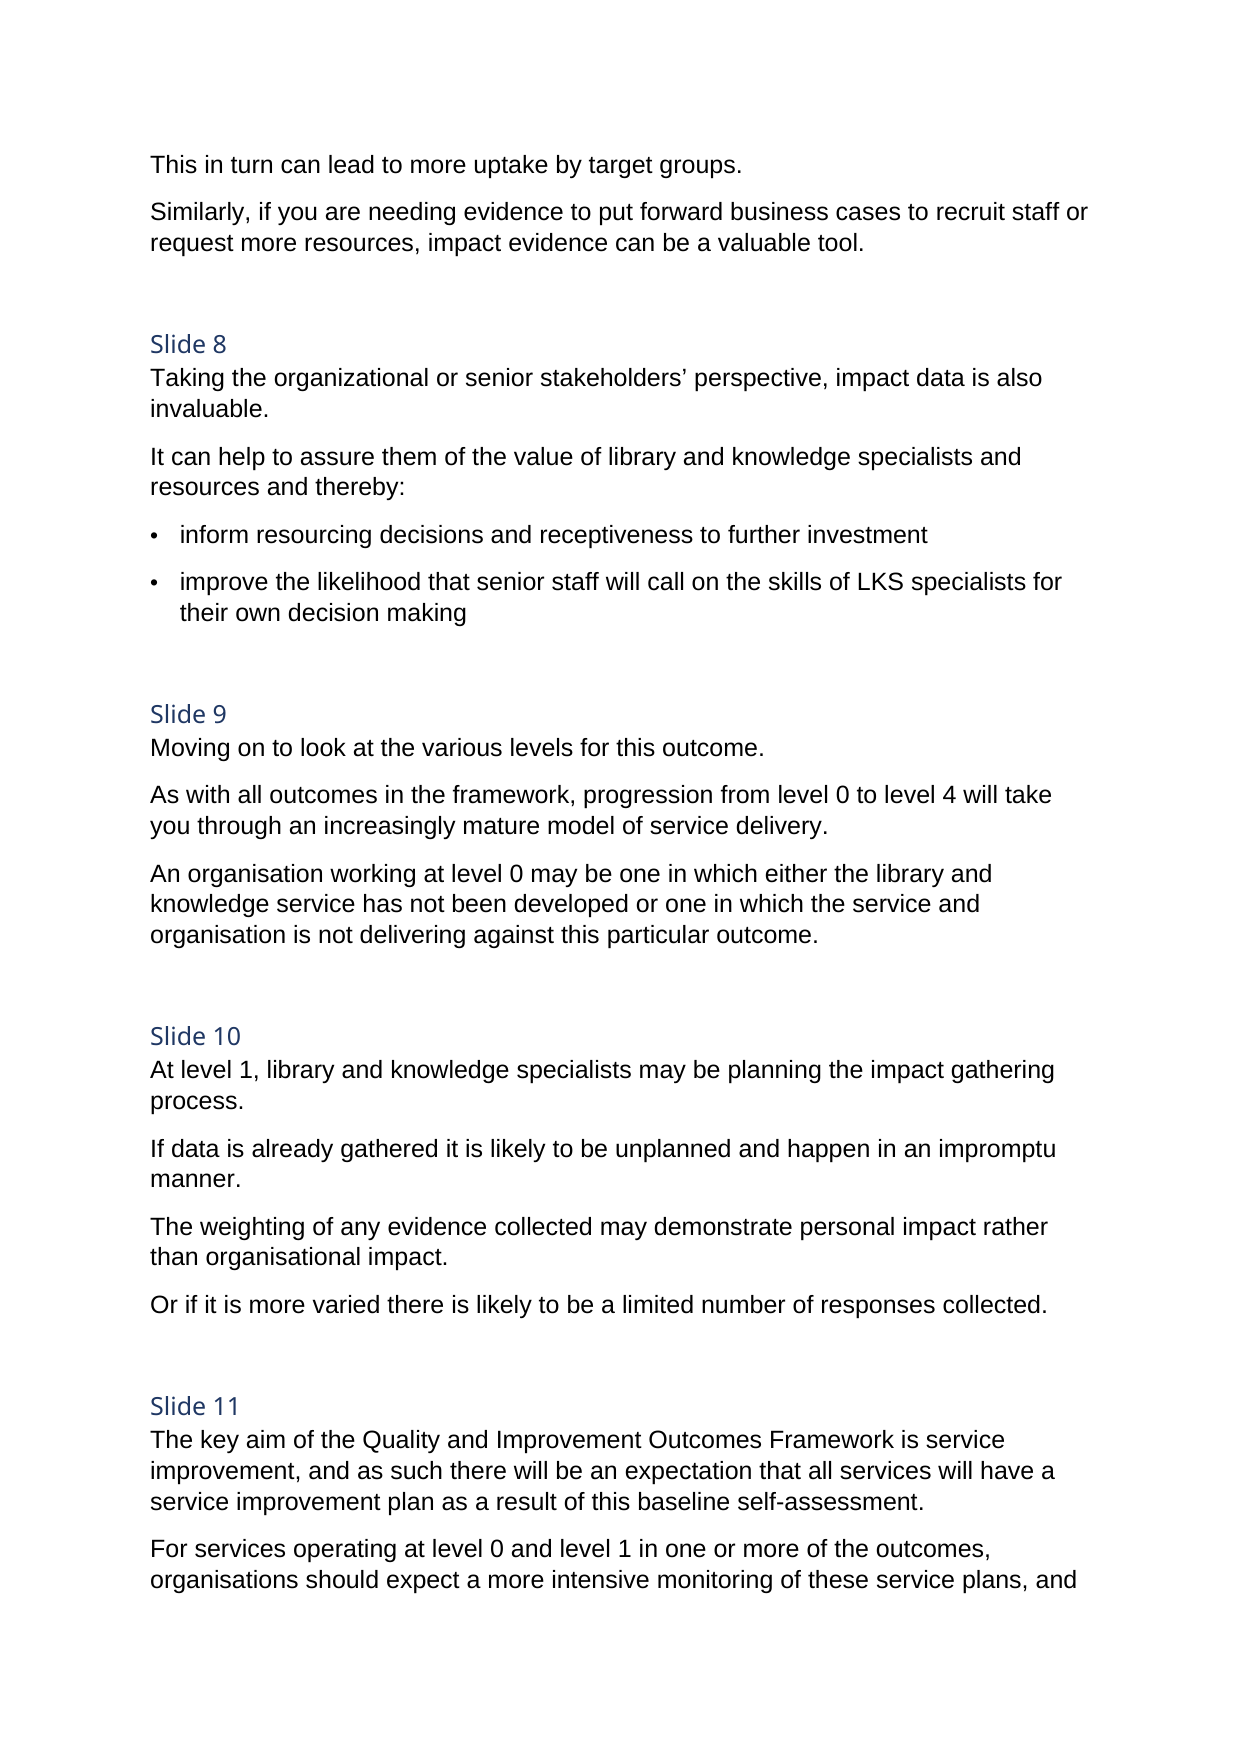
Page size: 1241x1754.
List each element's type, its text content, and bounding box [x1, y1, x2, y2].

text This in turn can lead to more uptake by target groups. [150, 150, 1090, 179]
text Moving on to look at the various levels for this outcome. [150, 733, 1090, 762]
subtitle Slide 10 [150, 1019, 1090, 1053]
text As with all outcomes in the framework, progression from level 0 to level 4 will take you through an increasingly mature model of service delivery. [150, 781, 1090, 840]
subtitle Slide 9 [150, 697, 1090, 731]
text The weighting of any evidence collected may demonstrate personal impact rather than organisational impact. [150, 1212, 1090, 1271]
list improve the likelihood that senior staff will call on the skills of LKS specialists for their own decision making [150, 567, 1090, 627]
list inform resourcing decisions and receptiveness to further investment [150, 520, 1090, 548]
text It can help to assure them of the value of library and knowledge specialists and resources and thereby: [150, 442, 1090, 501]
text If data is already gathered it is likely to be unplanned and happen in an impromptu manner. [150, 1133, 1090, 1193]
text At level 1, library and knowledge specialists may be planning the impact gathering process. [150, 1055, 1090, 1115]
text The key aim of the Quality and Improvement Outcomes Framework is service improvement, and as such there will be an expectation that all services will have a service improvement plan as a result of this baseline self-assessment. [150, 1425, 1090, 1515]
text For services operating at level 0 and level 1 in one or more of the outcomes, organisations should expect a more intensive monitoring of these service plans, and [150, 1534, 1090, 1593]
text Or if it is more varied there is likely to be a limited number of responses collected. [150, 1290, 1090, 1318]
text Similarly, if you are needing evidence to put forward business cases to recruit staff or request more resources, impact evidence can be a valuable tool. [150, 197, 1090, 257]
text An organisation working at level 0 may be one in which either the library and knowledge service has not been developed or one in which the service and organisation is not delivering against this particular outcome. [150, 859, 1090, 949]
text Taking the organizational or senior stakeholders’ perspective, impact data is also invaluable. [150, 363, 1090, 423]
subtitle Slide 8 [150, 327, 1090, 361]
subtitle Slide 11 [150, 1389, 1090, 1423]
